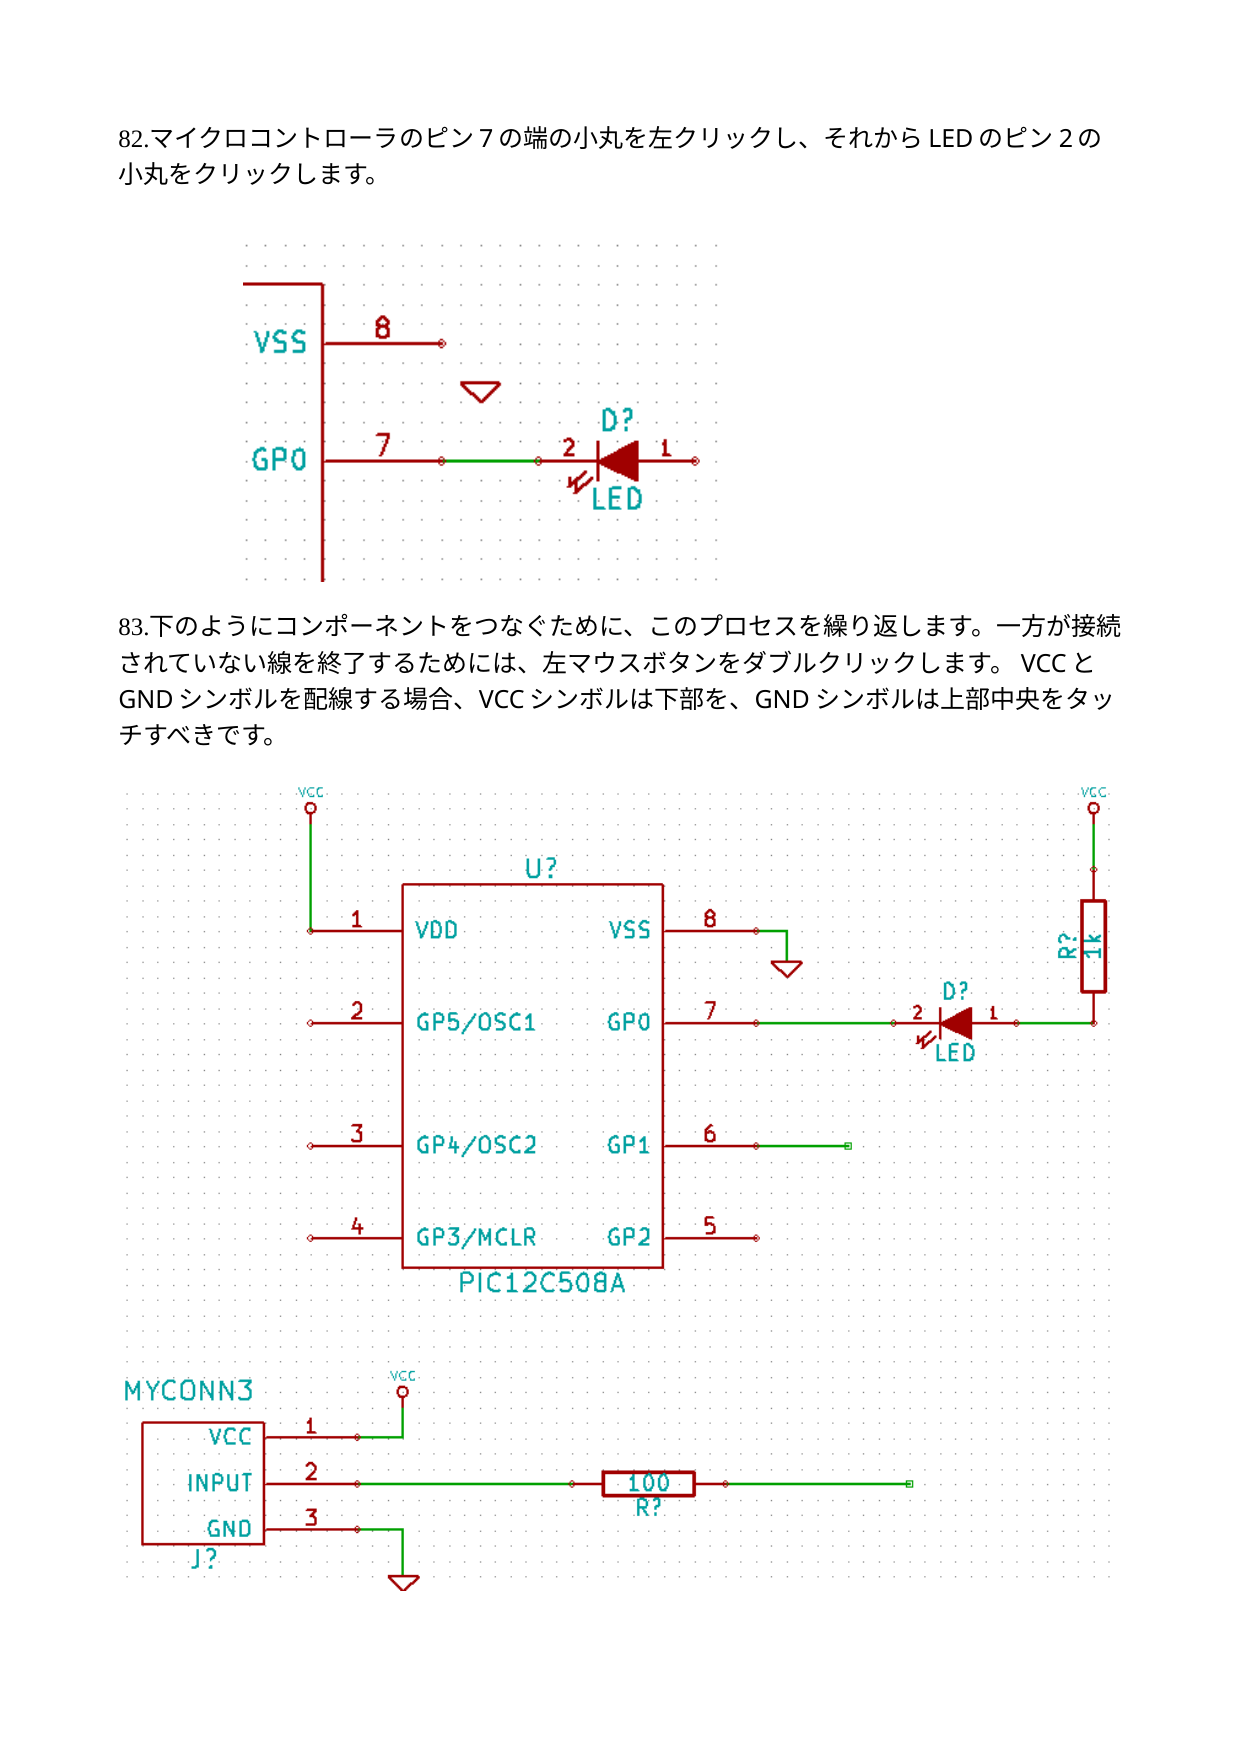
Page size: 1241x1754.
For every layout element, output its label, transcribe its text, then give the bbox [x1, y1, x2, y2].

list マイクロコントローラのピン7の端の小丸を左クリックし、それからLEDのピン2の小丸をクリックします。 [118, 118, 1122, 582]
list 下のようにコンポーネントをつなぐために、このプロセスを繰り返します。一方が接続されていない線を終了するためには、左マウスボタンをダブルクリックします。 VCCと GNDシンボルを配線する場合、VCCシンボルは下部を、GNDシンボルは上部中央をタッチすべきです。 [118, 607, 1122, 780]
